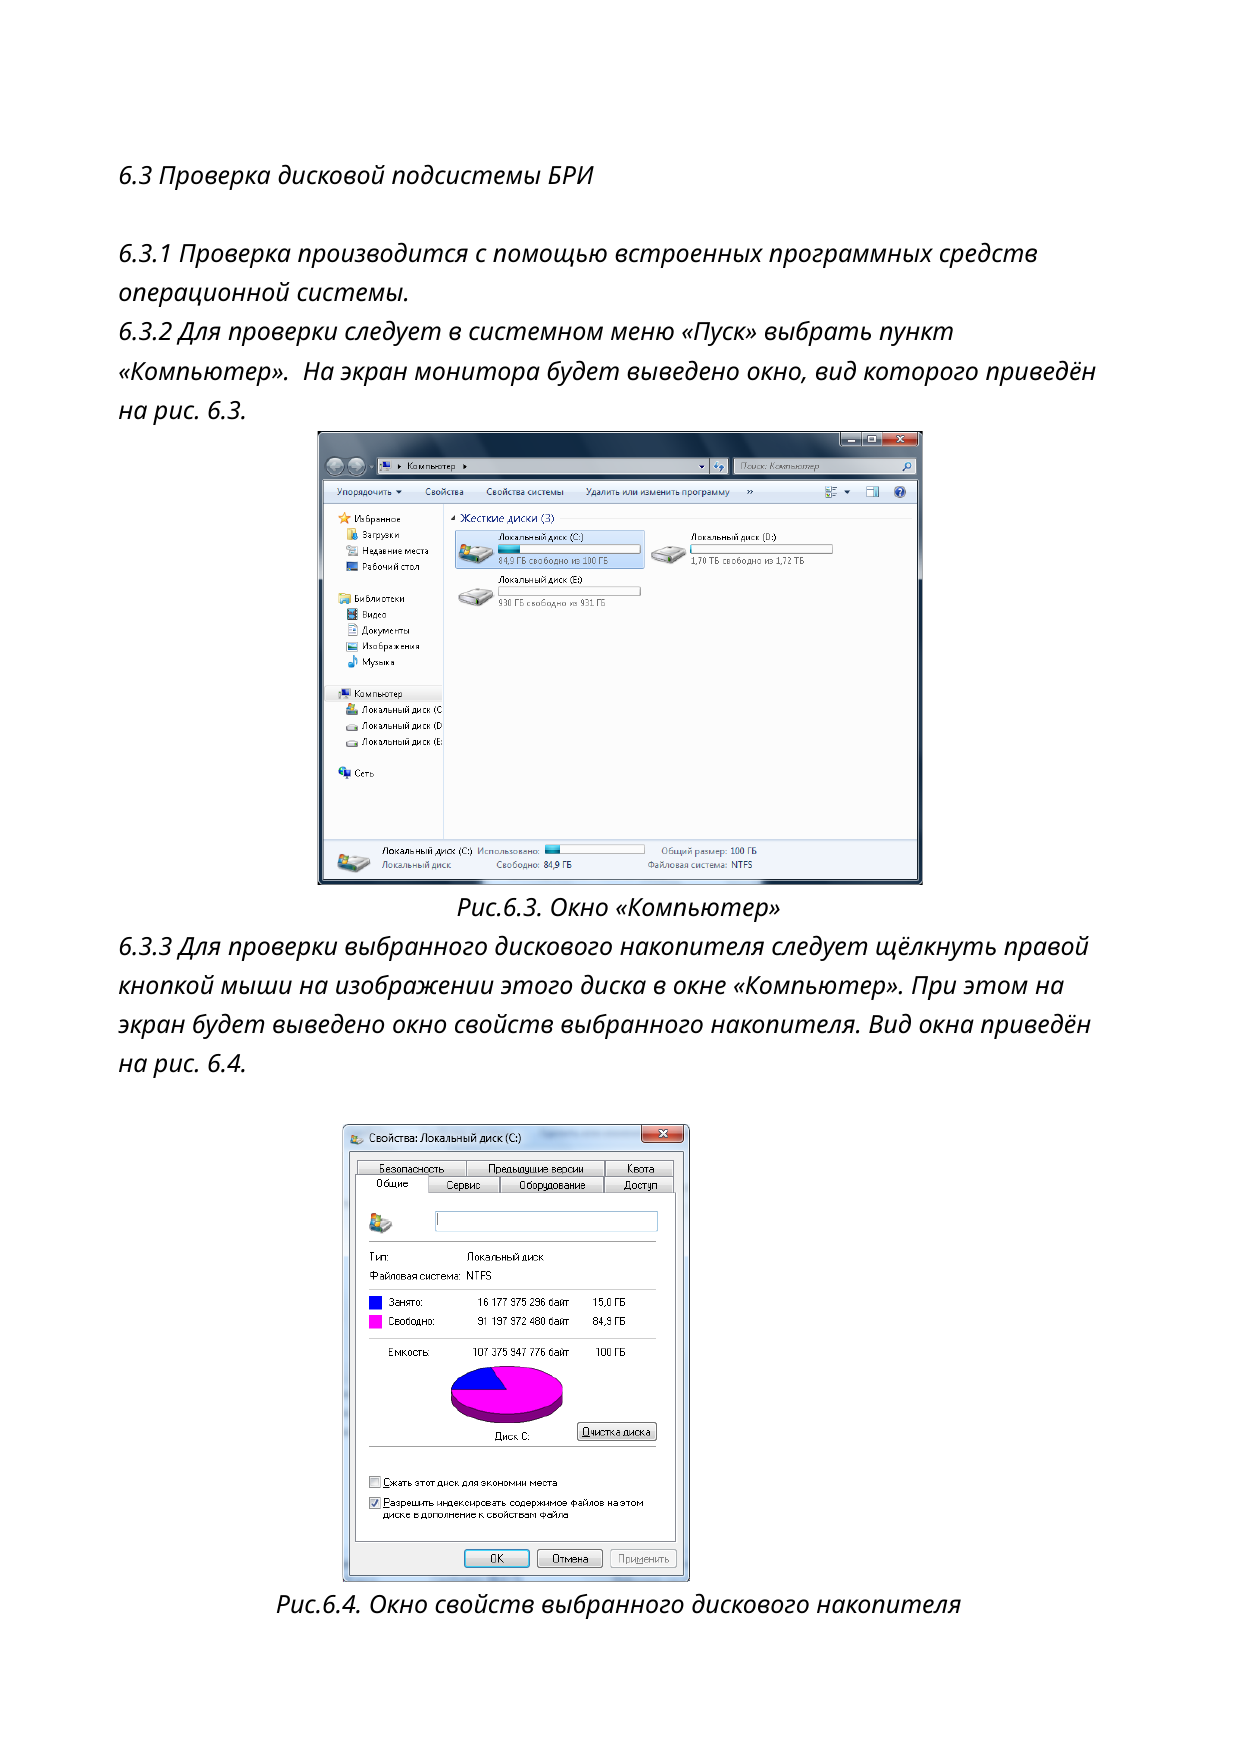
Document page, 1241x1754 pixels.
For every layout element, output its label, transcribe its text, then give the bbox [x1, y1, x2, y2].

picture [342, 1124, 898, 1582]
text Рис.6.4. Окно свойств выбранного дискового накопителя [118, 1587, 1122, 1621]
picture [317, 431, 923, 885]
text 6.3.3 Для проверки выбранного дискового накопителя следует щёлкнуть правой кнопкой мыши на изображении этого диска в окне «Компьютер». При этом на экран будет выведено окно свойств выбранного накопителя. Вид окна приведён на рис. 6.4. [118, 928, 1122, 1080]
subtitle 6.3 Проверка дисковой подсистемы БРИ [118, 157, 1122, 191]
text 6.3.1 Проверка производится с помощью встроенных программных средств операционной системы. [118, 236, 1122, 309]
text Рис.6.3. Окно «Компьютер» [118, 889, 1122, 923]
text 6.3.2 Для проверки следует в системном меню «Пуск» выбрать пункт «Компьютер». На экран монитора будет выведено окно, вид которого приведён на рис. 6.3. [118, 314, 1122, 426]
